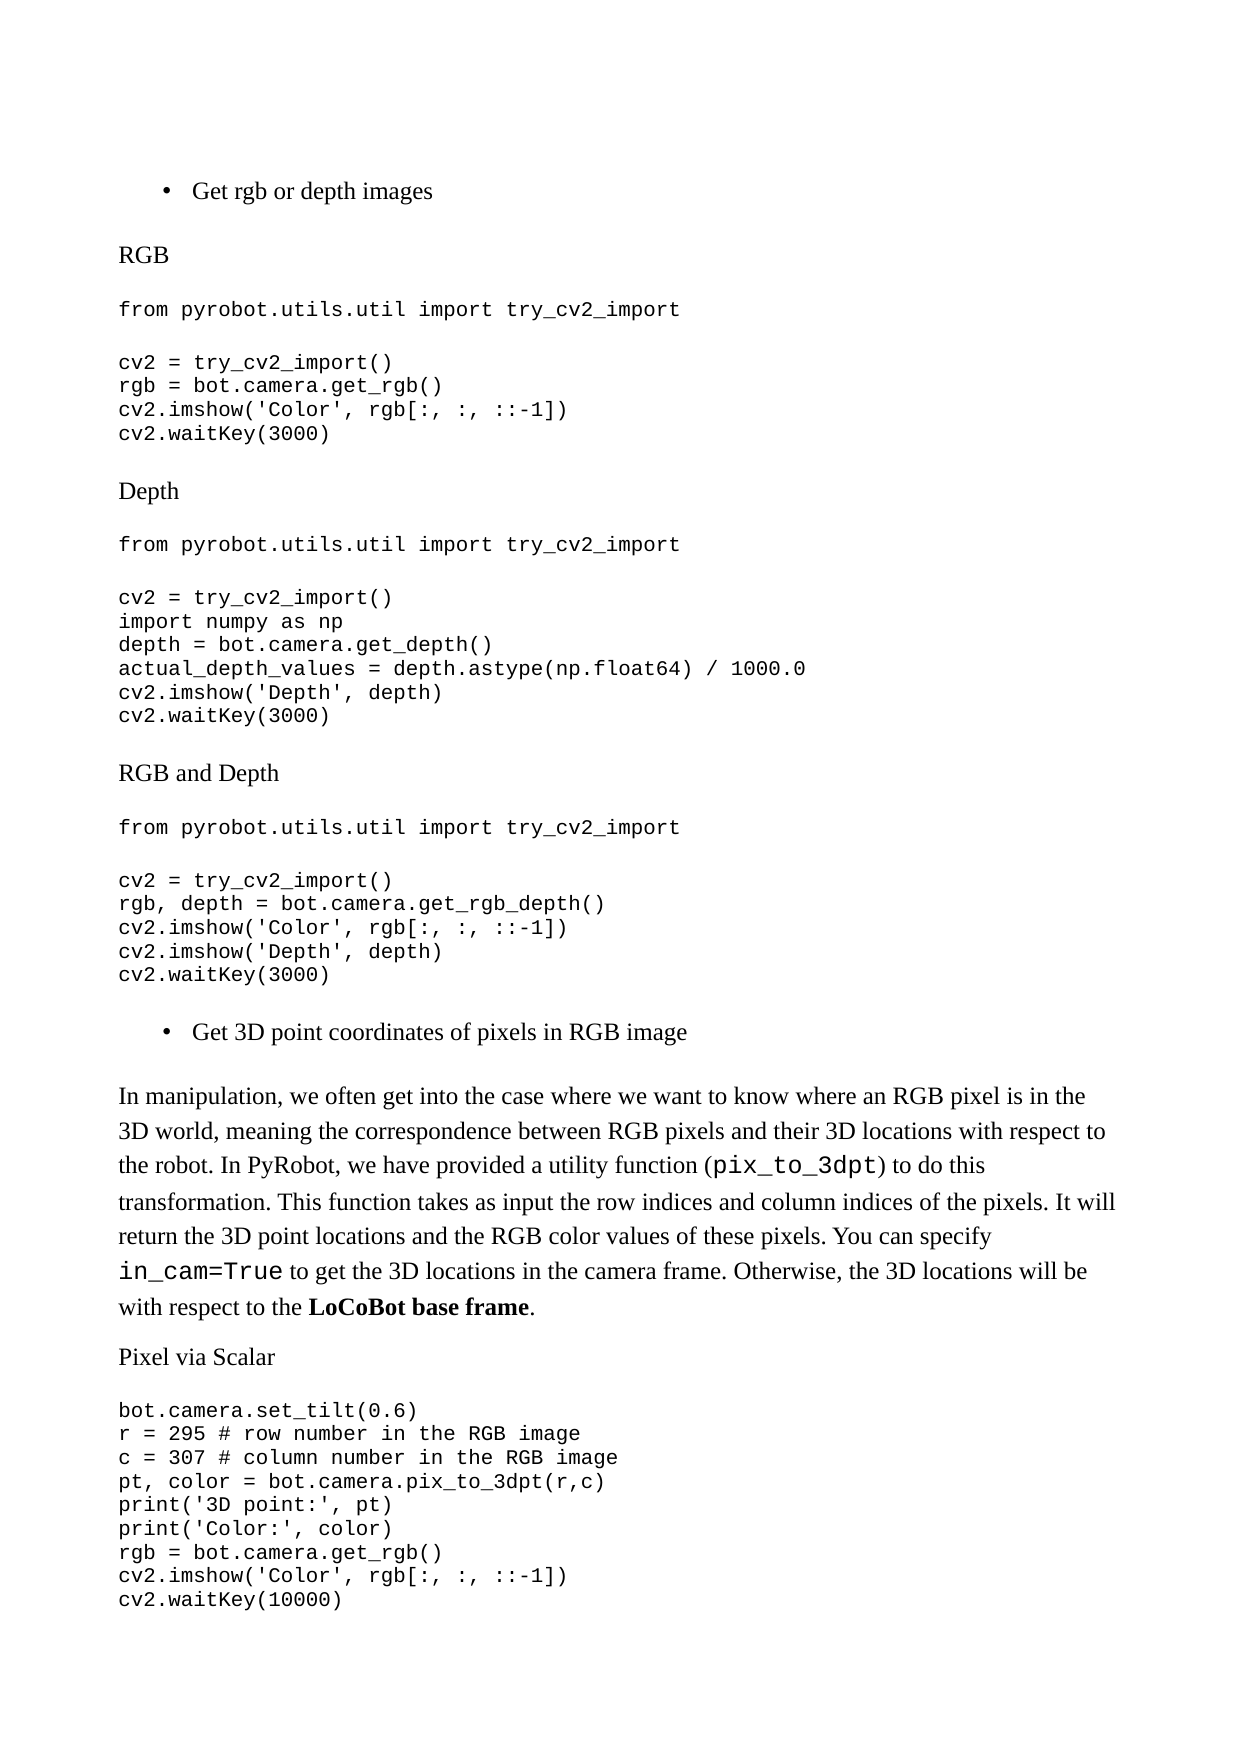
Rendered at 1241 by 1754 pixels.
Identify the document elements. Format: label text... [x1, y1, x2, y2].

text cv2.waitKey(3000) [118, 964, 1122, 988]
text cv2 = try_cv2_import() [118, 587, 1122, 611]
list Get 3D point coordinates of pixels in RGB image [162, 1017, 1122, 1046]
text cv2.imshow('Color', rgb[:, :, ::-1]) [118, 917, 1122, 941]
text Depth [118, 476, 1122, 504]
text from pyrobot.utils.util import try_cv2_import [118, 298, 1122, 322]
list Get rgb or depth images [162, 176, 1122, 205]
text bot.camera.set_tilt(0.6) r = 295 # row number in the RGB image c = 307 # column number in the RGB image pt, color = bot.camera.pix_to_3dpt(r,c) print('3D point:', pt) print('Color:', color) rgb = bot.camera.get_rgb() cv2.imshow('Color', rgb[:, :, ::-1]) cv2.waitKey(10000) [118, 1400, 1122, 1613]
text cv2.imshow('Depth', depth) [118, 682, 1122, 705]
text cv2.imshow('Color', rgb[:, :, ::-1]) [118, 399, 1122, 423]
text cv2.waitKey(3000) [118, 423, 1122, 446]
text rgb = bot.camera.get_rgb() [118, 375, 1122, 399]
text cv2.imshow('Depth', depth) [118, 941, 1122, 964]
text In manipulation, we often get into the case where we want to know where an RGB pixel is in the 3D world, meaning the correspondence between RGB pixels and their 3D locations with respect to the robot. In PyRobot, we have provided a utility function (pix_to_3dpt) to do this transformation. This function takes as input the row indices and column indices of the pixels. It will return the 3D point locations and the RGB color values of these pixels. You can specify in_cam=True to get the 3D locations in the camera frame. Otherwise, the 3D locations will be with respect to the LoCoBot base frame. [118, 1081, 1122, 1321]
text cv2.waitKey(3000) [118, 705, 1122, 729]
text Pixel via Scalar [118, 1342, 1122, 1370]
text rgb, depth = bot.camera.get_rgb_depth() [118, 893, 1122, 917]
text cv2 = try_cv2_import() [118, 352, 1122, 375]
text cv2 = try_cv2_import() [118, 870, 1122, 893]
text from pyrobot.utils.util import try_cv2_import [118, 817, 1122, 840]
text RGB and Depth [118, 758, 1122, 787]
text import numpy as np [118, 611, 1122, 634]
text RGB [118, 240, 1122, 269]
text from pyrobot.utils.util import try_cv2_import [118, 534, 1122, 558]
text depth = bot.camera.get_depth() [118, 634, 1122, 658]
text actual_depth_values = depth.astype(np.float64) / 1000.0 [118, 658, 1122, 682]
